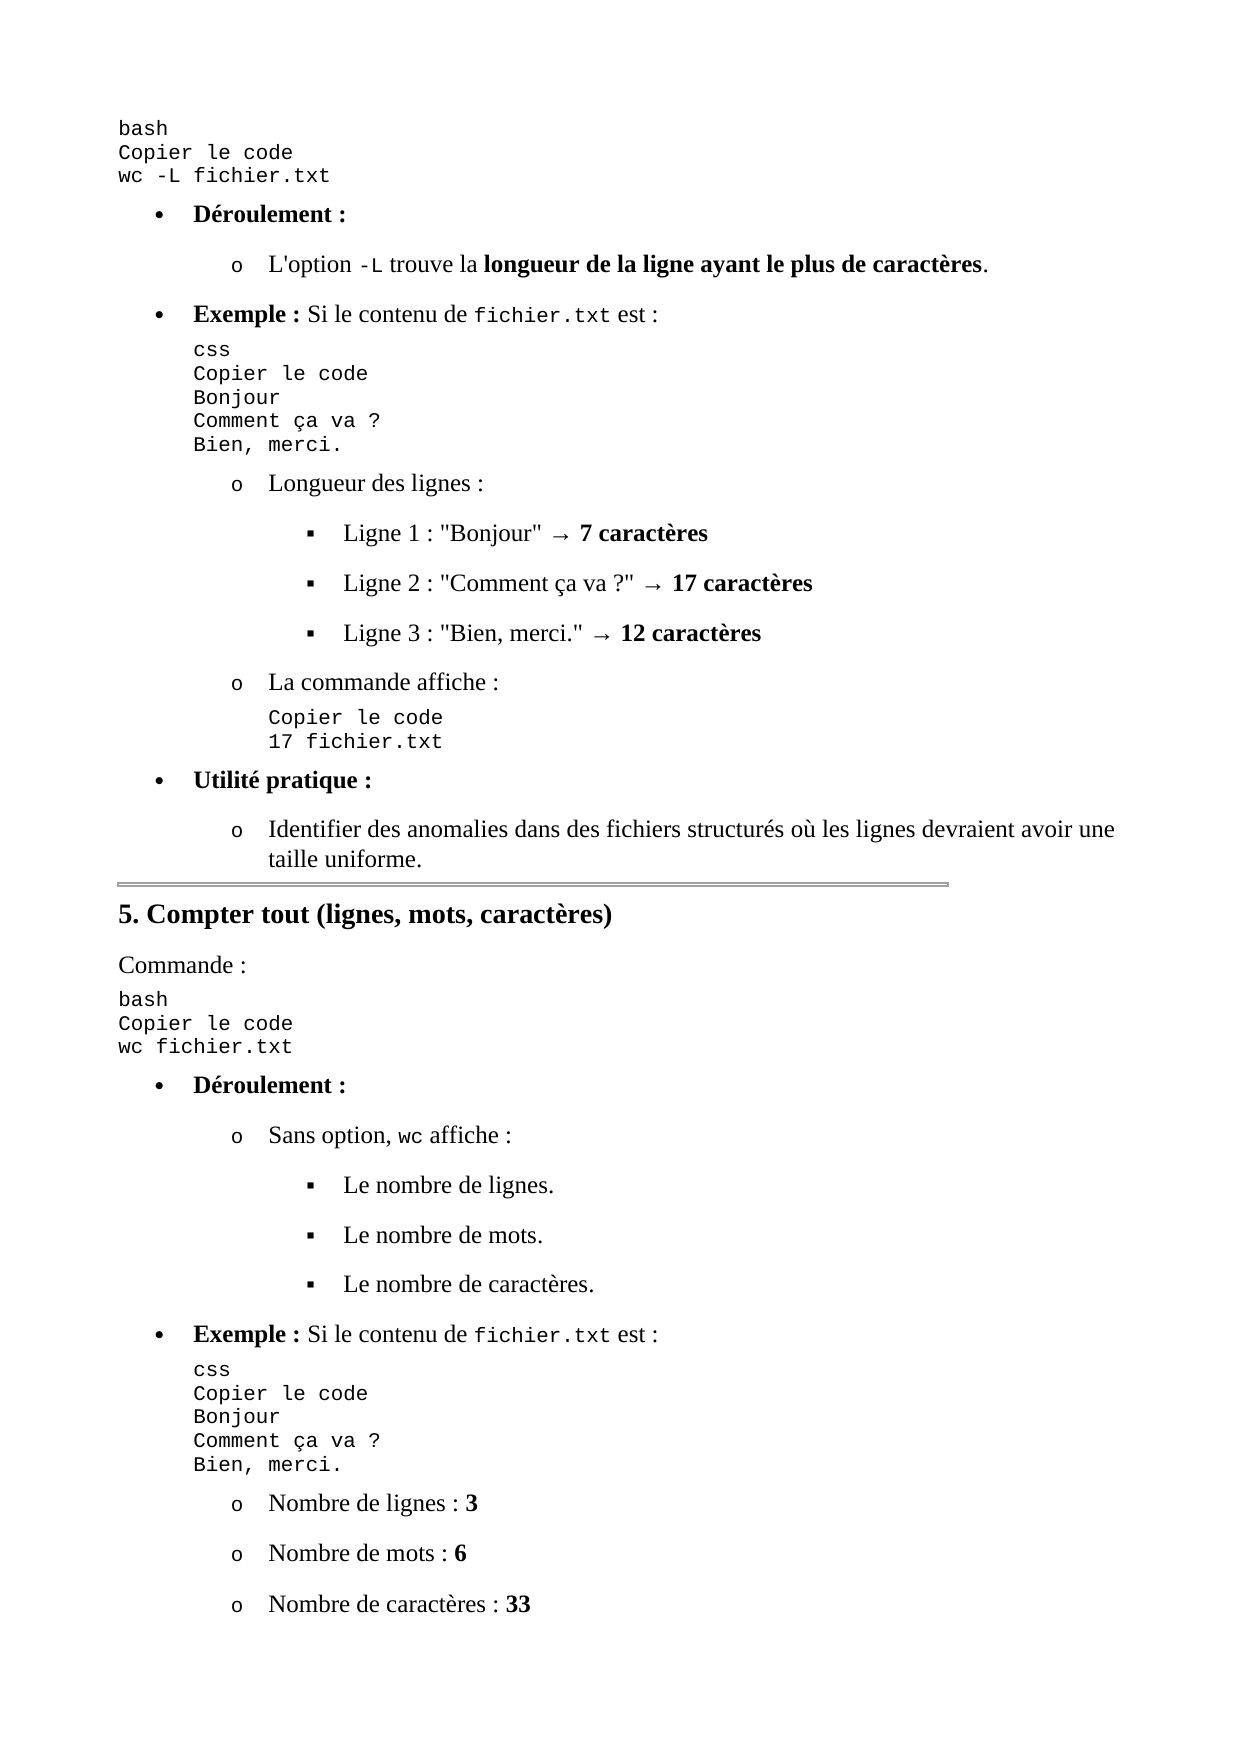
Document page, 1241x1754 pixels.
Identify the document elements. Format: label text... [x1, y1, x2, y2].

list Déroulement : [156, 199, 1122, 228]
list Nombre de caractères : 33 [231, 1589, 1122, 1618]
list La commande affiche : [231, 667, 1122, 697]
text Bien, merci. [193, 1454, 1122, 1477]
text css [193, 1359, 1122, 1383]
text Comment ça va ? [193, 410, 1122, 434]
text 17 fichier.txt [268, 731, 1122, 754]
list Le nombre de caractères. [306, 1269, 1122, 1298]
list Identifier des anomalies dans des fichiers structurés où les lignes devraient avoir une taille uniforme. [231, 814, 1122, 873]
list Sans option, wc affiche : [231, 1120, 1122, 1149]
text wc -L fichier.txt [118, 165, 1122, 189]
subtitle 5. Compter tout (lignes, mots, caractères) [118, 897, 1122, 929]
text Commande : [118, 950, 1122, 979]
list Longueur des lignes : [231, 468, 1122, 498]
text Copier le code [193, 1383, 1122, 1406]
list Le nombre de lignes. [306, 1170, 1122, 1199]
list Ligne 1 : "Bonjour" → 7 caractères [306, 518, 1122, 547]
list Exemple : Si le contenu de fichier.txt est : [156, 1319, 1122, 1349]
list L'option -L trouve la longueur de la ligne ayant le plus de caractères. [231, 249, 1122, 279]
list Ligne 3 : "Bien, merci." → 12 caractères [306, 618, 1122, 646]
text bash [118, 989, 1122, 1013]
text bash [118, 118, 1122, 142]
text Copier le code [193, 363, 1122, 387]
text Copier le code [118, 1013, 1122, 1036]
list Déroulement : [156, 1070, 1122, 1099]
text Bien, merci. [193, 434, 1122, 458]
text Bonjour [193, 387, 1122, 410]
text Copier le code [118, 142, 1122, 165]
text css [193, 339, 1122, 363]
text Copier le code [268, 707, 1122, 731]
list Ligne 2 : "Comment ça va ?" → 17 caractères [306, 568, 1122, 597]
list Nombre de lignes : 3 [231, 1488, 1122, 1517]
text Comment ça va ? [193, 1430, 1122, 1454]
list Utilité pratique : [156, 765, 1122, 794]
text wc fichier.txt [118, 1036, 1122, 1060]
list Le nombre de mots. [306, 1220, 1122, 1249]
list Exemple : Si le contenu de fichier.txt est : [156, 299, 1122, 329]
text Bonjour [193, 1406, 1122, 1430]
list Nombre de mots : 6 [231, 1538, 1122, 1568]
